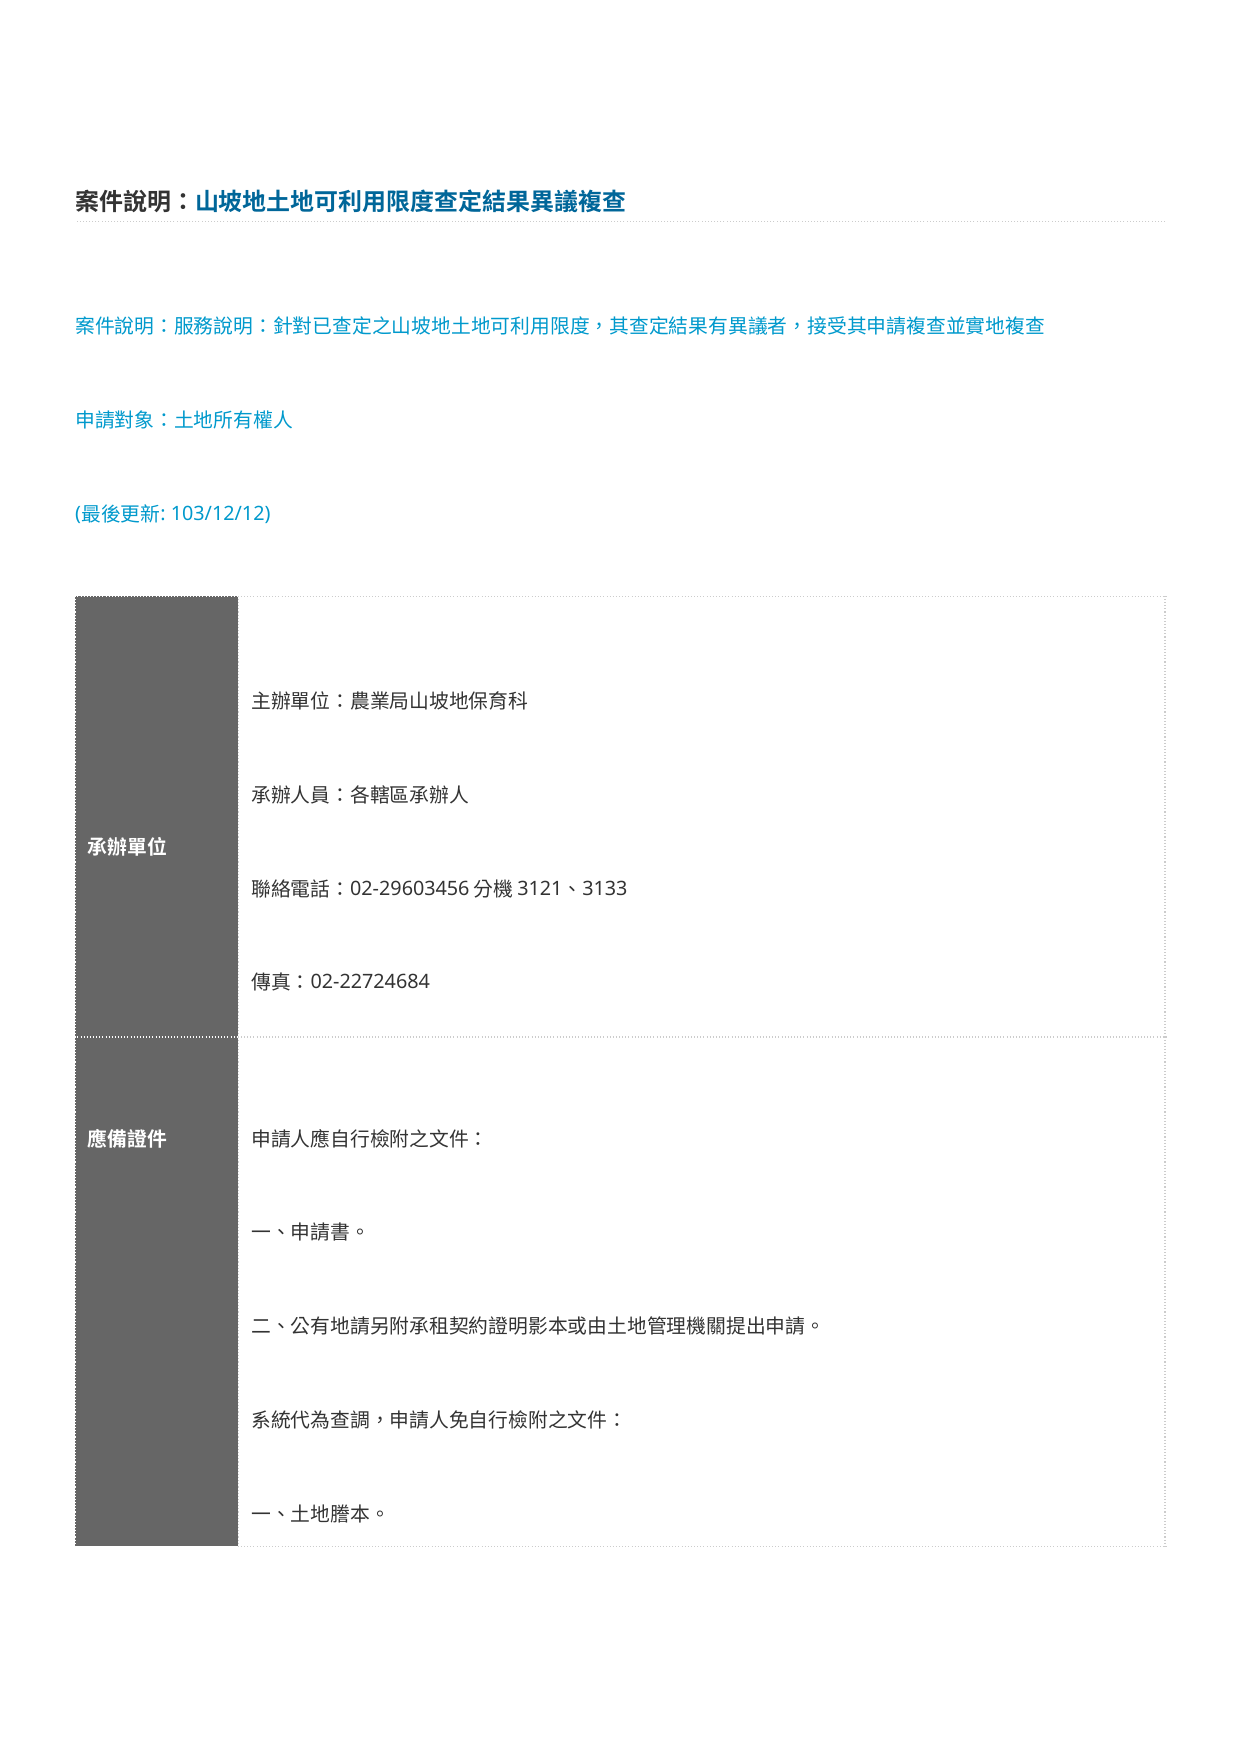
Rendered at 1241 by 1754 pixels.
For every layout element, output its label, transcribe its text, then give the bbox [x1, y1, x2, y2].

table_header 承辦單位 [75, 596, 238, 1036]
text 案件說明：服務說明：針對已查定之山坡地土地可利用限度，其查定結果有異議者，接受其申請複查並實地複查 申請對象：土地所有權人 (最後更新: 103/12/12) [75, 283, 1165, 533]
table_cell 申請人應自行檢附之文件： 一、申請書。 二、公有地請另附承租契約證明影本或由土地管理機關提出申請。 系統代為查調，申請人免自行檢附之文件： 一、土地謄本。 [239, 1036, 1165, 1546]
table_cell 應備證件 [75, 1036, 238, 1546]
text 案件說明：山坡地土地可利用限度查定結果異議複查 [75, 158, 1165, 222]
table_header 主辦單位：農業局山坡地保育科 承辦人員：各轄區承辦人 聯絡電話：02-29603456分機3121、3133 傳真：02-22724684 [239, 596, 1165, 1036]
